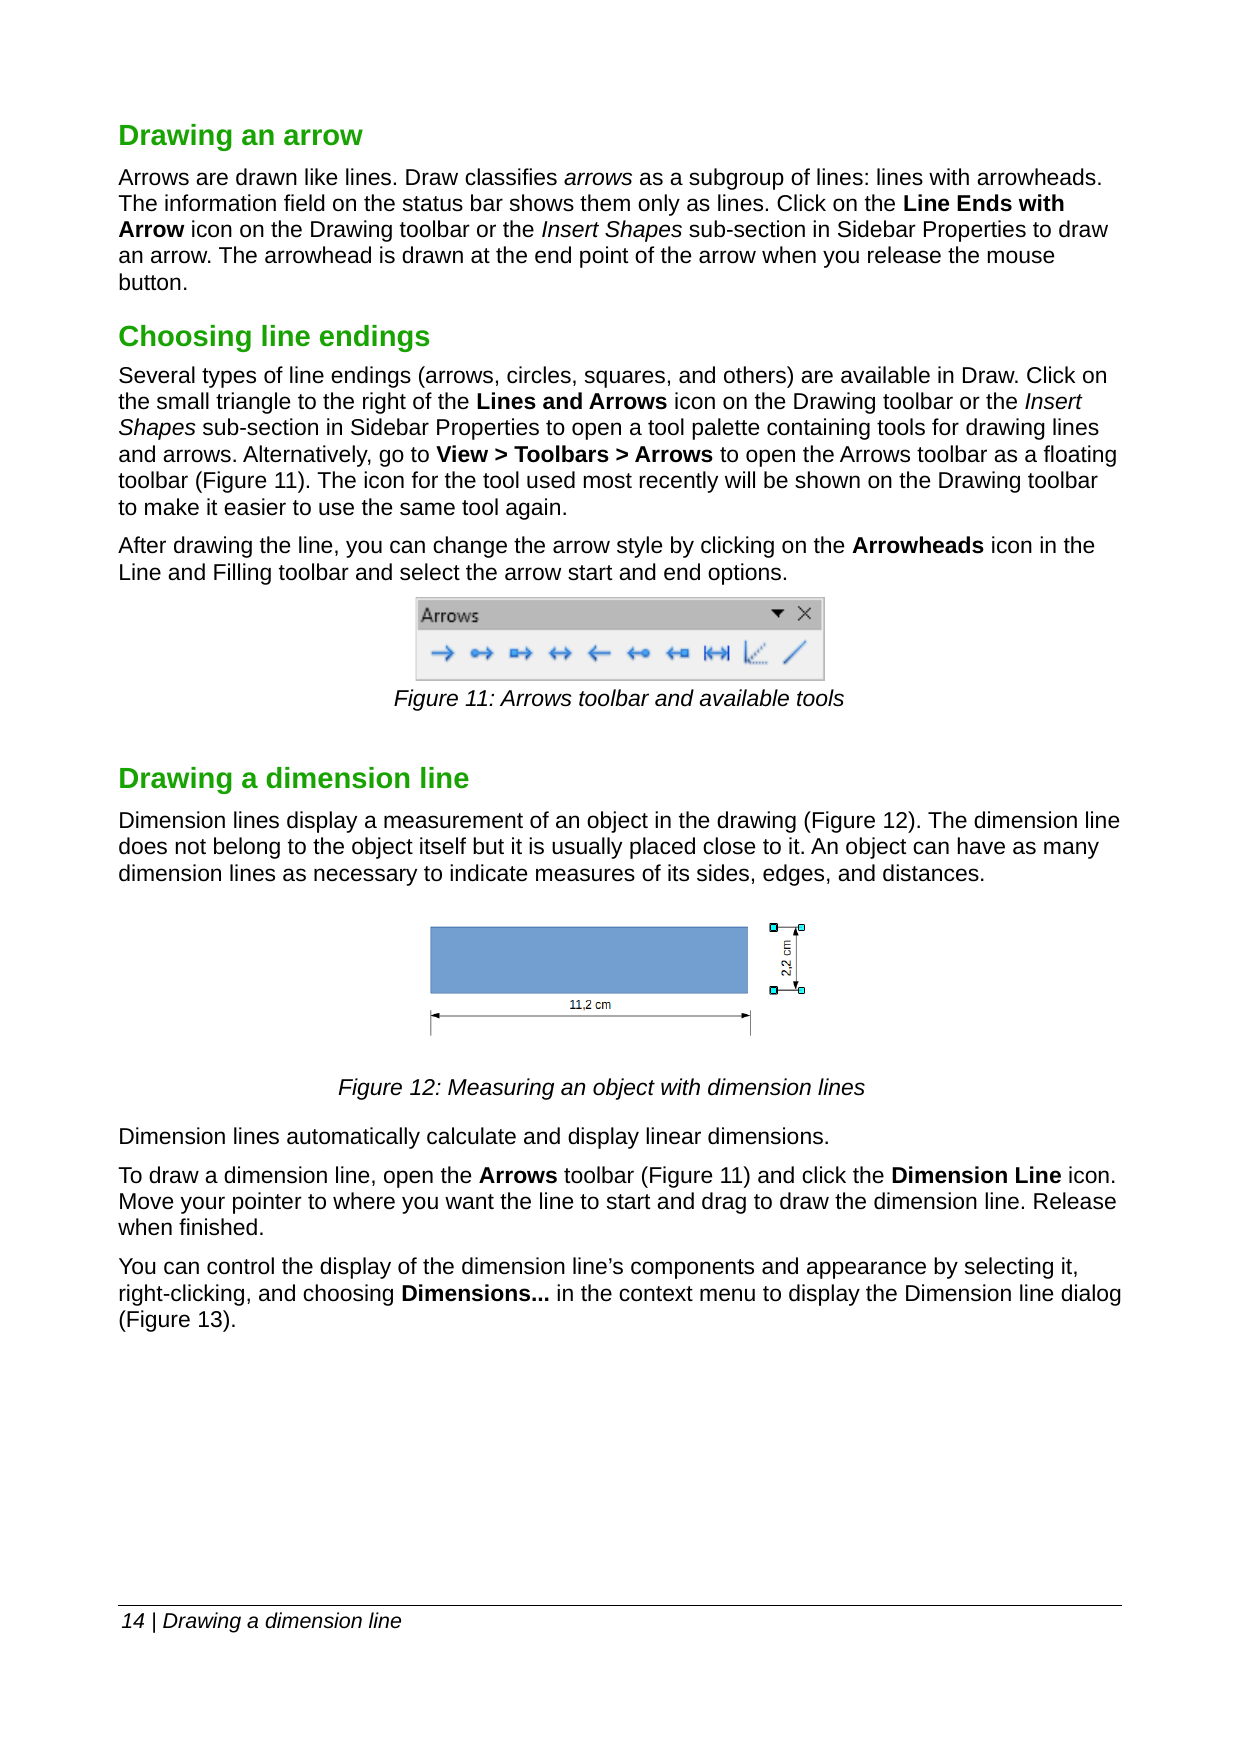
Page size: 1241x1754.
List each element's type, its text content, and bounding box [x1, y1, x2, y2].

text Arrows are drawn like lines. Draw classifies arrows as a subgroup of lines: lines with arrowheads. The information field on the status bar shows them only as lines. Click on the Line Ends with Arrow icon on the Drawing toolbar or the Insert Shapes sub-section in Sidebar Properties to draw an arrow. The arrowhead is drawn at the end point of the arrow when you release the mouse button. [118, 163, 1122, 295]
text Dimension lines automatically calculate and display linear dimensions. [118, 1123, 1122, 1149]
text Dimension lines display a measurement of an object in the drawing (Figure 12). The dimension line does not belong to the object itself but it is usually placed close to it. An object can have as many dimension lines as necessary to indicate measures of its sides, edges, and distances. [118, 807, 1122, 886]
subtitle Drawing a dimension line [118, 762, 1122, 795]
picture [397, 898, 843, 1063]
text Figure 11: Arrows toolbar and available tools [391, 597, 849, 711]
subtitle Drawing an arrow [118, 118, 1122, 152]
subtitle Choosing line endings [118, 319, 1122, 353]
text To draw a dimension line, open the Arrows toolbar (Figure 11) and click the Dimension Line icon. Move your pointer to where you want the line to start and drag to draw the dimension line. Release when finished. [118, 1162, 1122, 1241]
text You can control the display of the dimension line’s components and appearance by selecting it, right-clicking, and choosing Dimensions... in the context menu to display the Dimension line dialog (Figure 13). [118, 1253, 1122, 1332]
text Figure 12: Measuring an object with dimension lines [338, 1074, 902, 1101]
text Several types of line endings (arrows, circles, squares, and others) are available in Draw. Click on the small triangle to the right of the Lines and Arrows icon on the Drawing toolbar or the Insert Shapes sub-section in Sidebar Properties to open a tool palette containing tools for drawing lines and arrows. Alternatively, go to View > Toolbars > Arrows to open the Arrows toolbar as a floating toolbar (Figure 11). The icon for the tool used most recently will be shown on the Drawing toolbar to make it easier to use the same tool again. [118, 362, 1122, 520]
picture [415, 597, 825, 681]
text After drawing the line, you can change the arrow style by clicking on the Arrowheads icon in the Line and Filling toolbar and select the arrow start and end options. [118, 532, 1122, 585]
